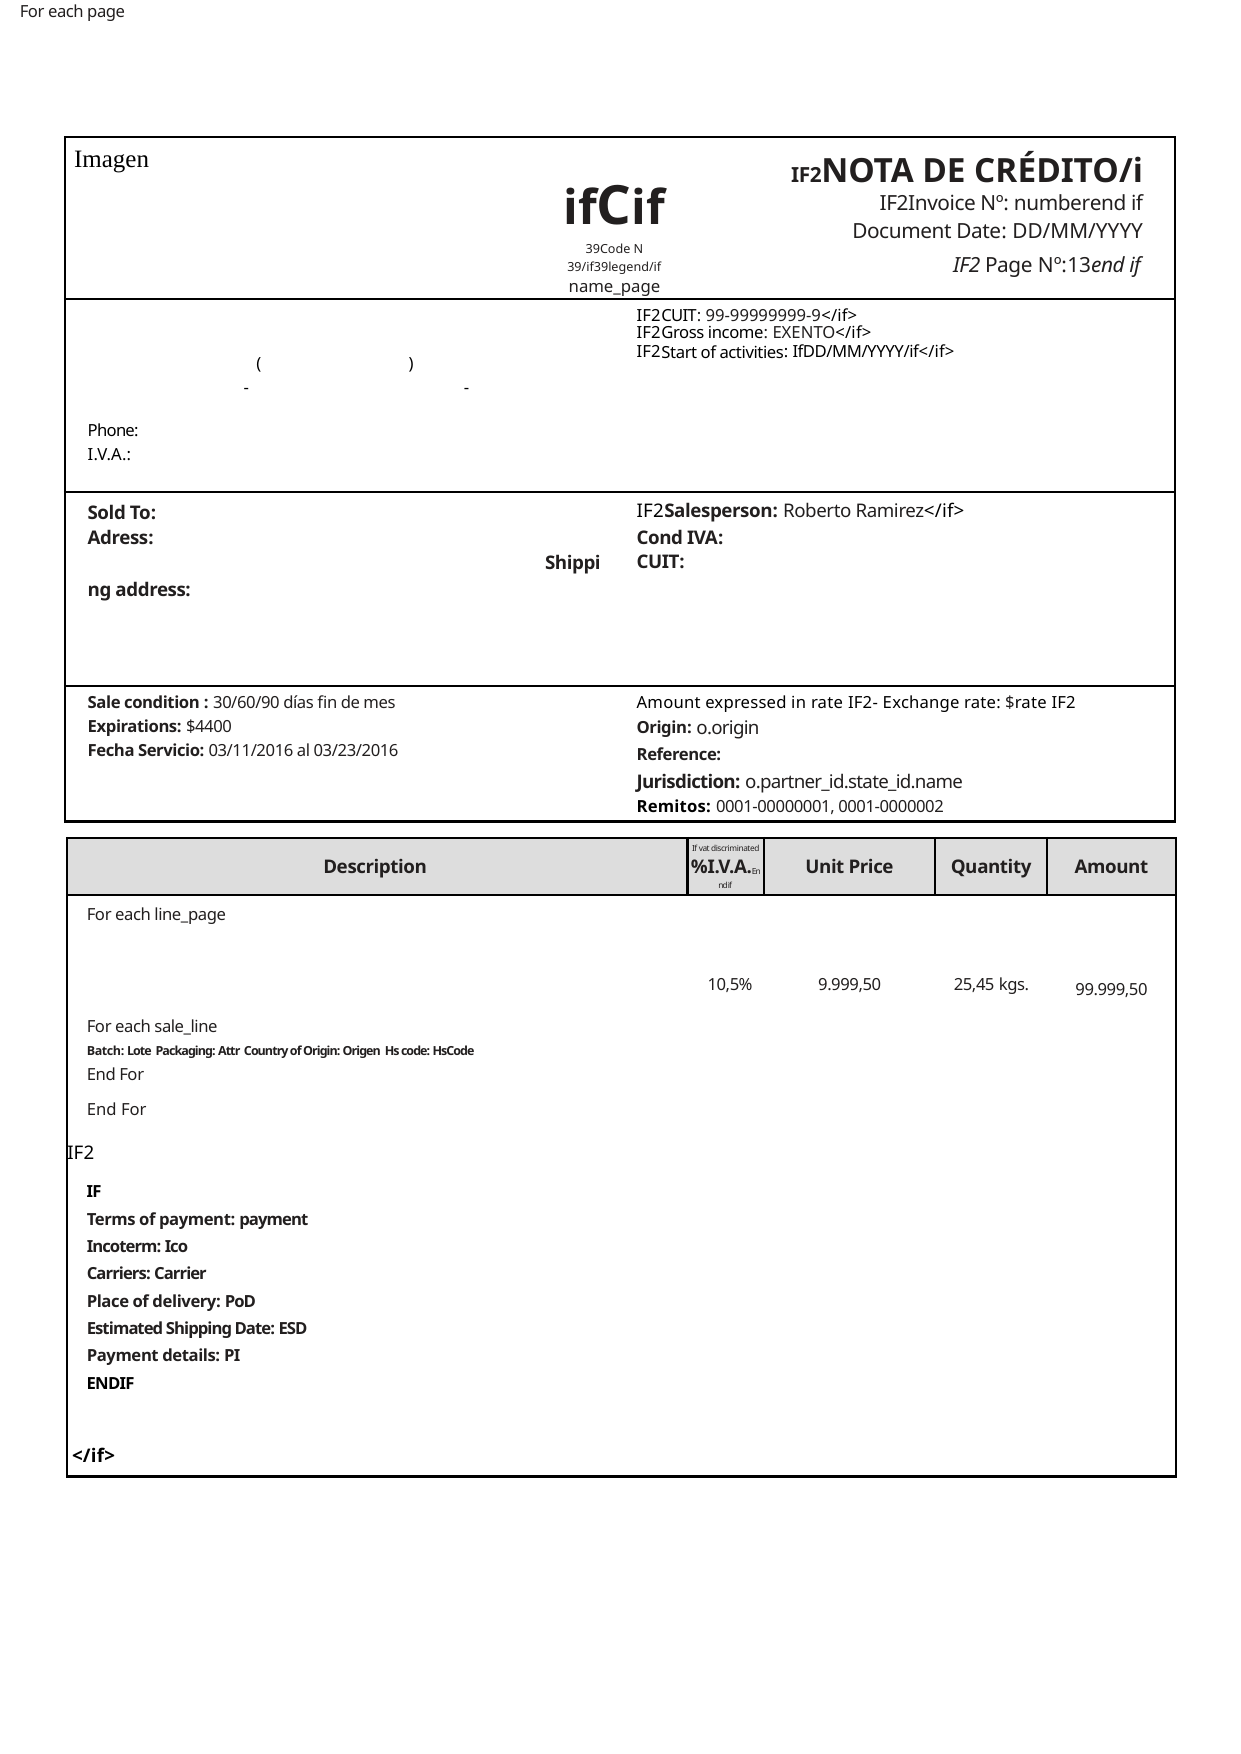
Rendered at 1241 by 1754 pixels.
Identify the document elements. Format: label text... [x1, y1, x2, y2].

table_header Unit Price [765, 839, 934, 894]
table_cell </if> [68, 1435, 687, 1475]
table_cell End For [68, 1091, 687, 1132]
table_cell [935, 1435, 1047, 1475]
table_cell IF2 [68, 1132, 687, 1173]
table_header ifCif 39Code N 39/if39legend/if name_page [537, 138, 691, 298]
table_cell [764, 1132, 935, 1173]
table_header Quantity [936, 839, 1046, 894]
table_cell <if test="print_header"> <company.report_company_name or company.name> <company.partner_id.street> (<company.partner_id.zip>) <company.partner_id.city> - <company.partner_id.state_id.name> - <company.partner_id.country_id.name> Phone: <company.partner_id.phone> I.V.A.: <company.partner_id.afip_responsability_type_id.name> <company.partner_id.email> <company.website> </if> [66, 300, 614, 491]
table_cell [1047, 1132, 1175, 1173]
table_cell IF2CUIT: 99-99999999-9</if> IF2Gross income: EXENTO</if> IF2Start of activities: IfDD/MM/YYYY/if</if> [614, 300, 1174, 491]
table_cell For each line_page [68, 896, 687, 937]
table_header IF2NOTA DE CRÉDITO/i IF2Invoice Nº: numberend if Document Date: DD/MM/YYYY IF2 Page Nº:13end if [691, 138, 1174, 298]
table_cell 10,5% [688, 937, 763, 1091]
table_cell IF2Salesperson: Roberto Ramirez</if> Cond IVA: <o.afip_responsability_type_id.name> CUIT: <o.partner_id.commercial_partner_id.main_id_number> [614, 493, 1174, 685]
table_cell [935, 1091, 1047, 1132]
table_cell [1047, 1435, 1175, 1475]
table_cell [764, 1173, 935, 1435]
table_cell 99.999,50 [1047, 937, 1175, 1091]
table_header Description [68, 839, 686, 894]
table_cell <line.name + (line._fields.get('lot_ids') and line.lot_ids.mapped('dispatch_number') and '. Despachos: %s' % ', '.join(line.lot_ids.mapped('dispatch_number')) or '')> For each sale_line Batch: Lote Packaging: Attr Country of Origin: Origen Hs code: HsCode End For [68, 937, 687, 1091]
table_cell [935, 1173, 1047, 1435]
table_cell [1047, 1173, 1175, 1435]
text For each page [19, 0, 1227, 23]
table_cell [688, 1173, 763, 1435]
table_cell Sold To: <o.partner_id.commercial_partner_id.name> Adress: <partner_address(o.partner_id.commercial_partner_id)> <o.afip_incoterm_id and 'Incoterms:' or ''><o.afip_incoterm_id.name>Shipping address: <o.partner_shipping_id.street> <o.partner_shipping_id.state_id.name> <o.partner_shipping_id.state_id.code> <o.partner_shipping_id.country_id.name> [66, 493, 614, 685]
table_cell [688, 896, 763, 937]
table_cell [935, 1132, 1047, 1173]
table_cell 25,45 kgs. [935, 937, 1047, 1091]
table_cell [688, 1091, 763, 1132]
table_cell [1047, 896, 1175, 937]
table_cell [764, 1435, 935, 1475]
table_cell Sale condition : 30/60/90 días fin de mes Expirations: $4400 Fecha Servicio: 03/11/2016 al 03/23/2016 [66, 687, 614, 820]
table_cell [688, 1435, 763, 1475]
table_header Amount [1048, 839, 1175, 894]
table_cell [764, 896, 935, 937]
table_cell [764, 1091, 935, 1132]
table_cell IF Terms of payment: payment Incoterm: Ico Carriers: Carrier Place of delivery: PoD Estimated Shipping Date: ESD Payment details: PI ENDIF [68, 1173, 687, 1435]
table_cell 9.999,50 [764, 937, 935, 1091]
table_cell [688, 1132, 763, 1173]
table_header If vat discriminated%I.V.A.Ennd if [689, 839, 763, 894]
table_cell [1047, 1091, 1175, 1132]
table_header [66, 138, 537, 298]
table_cell Amount expressed in rate IF2- Exchange rate: $rate IF2 Origin: o.origin Reference: <o.name> Jurisdiction: o.partner_id.state_id.name Remitos: 0001-00000001, 0001-0000002 [614, 687, 1174, 820]
table_cell [935, 896, 1047, 937]
